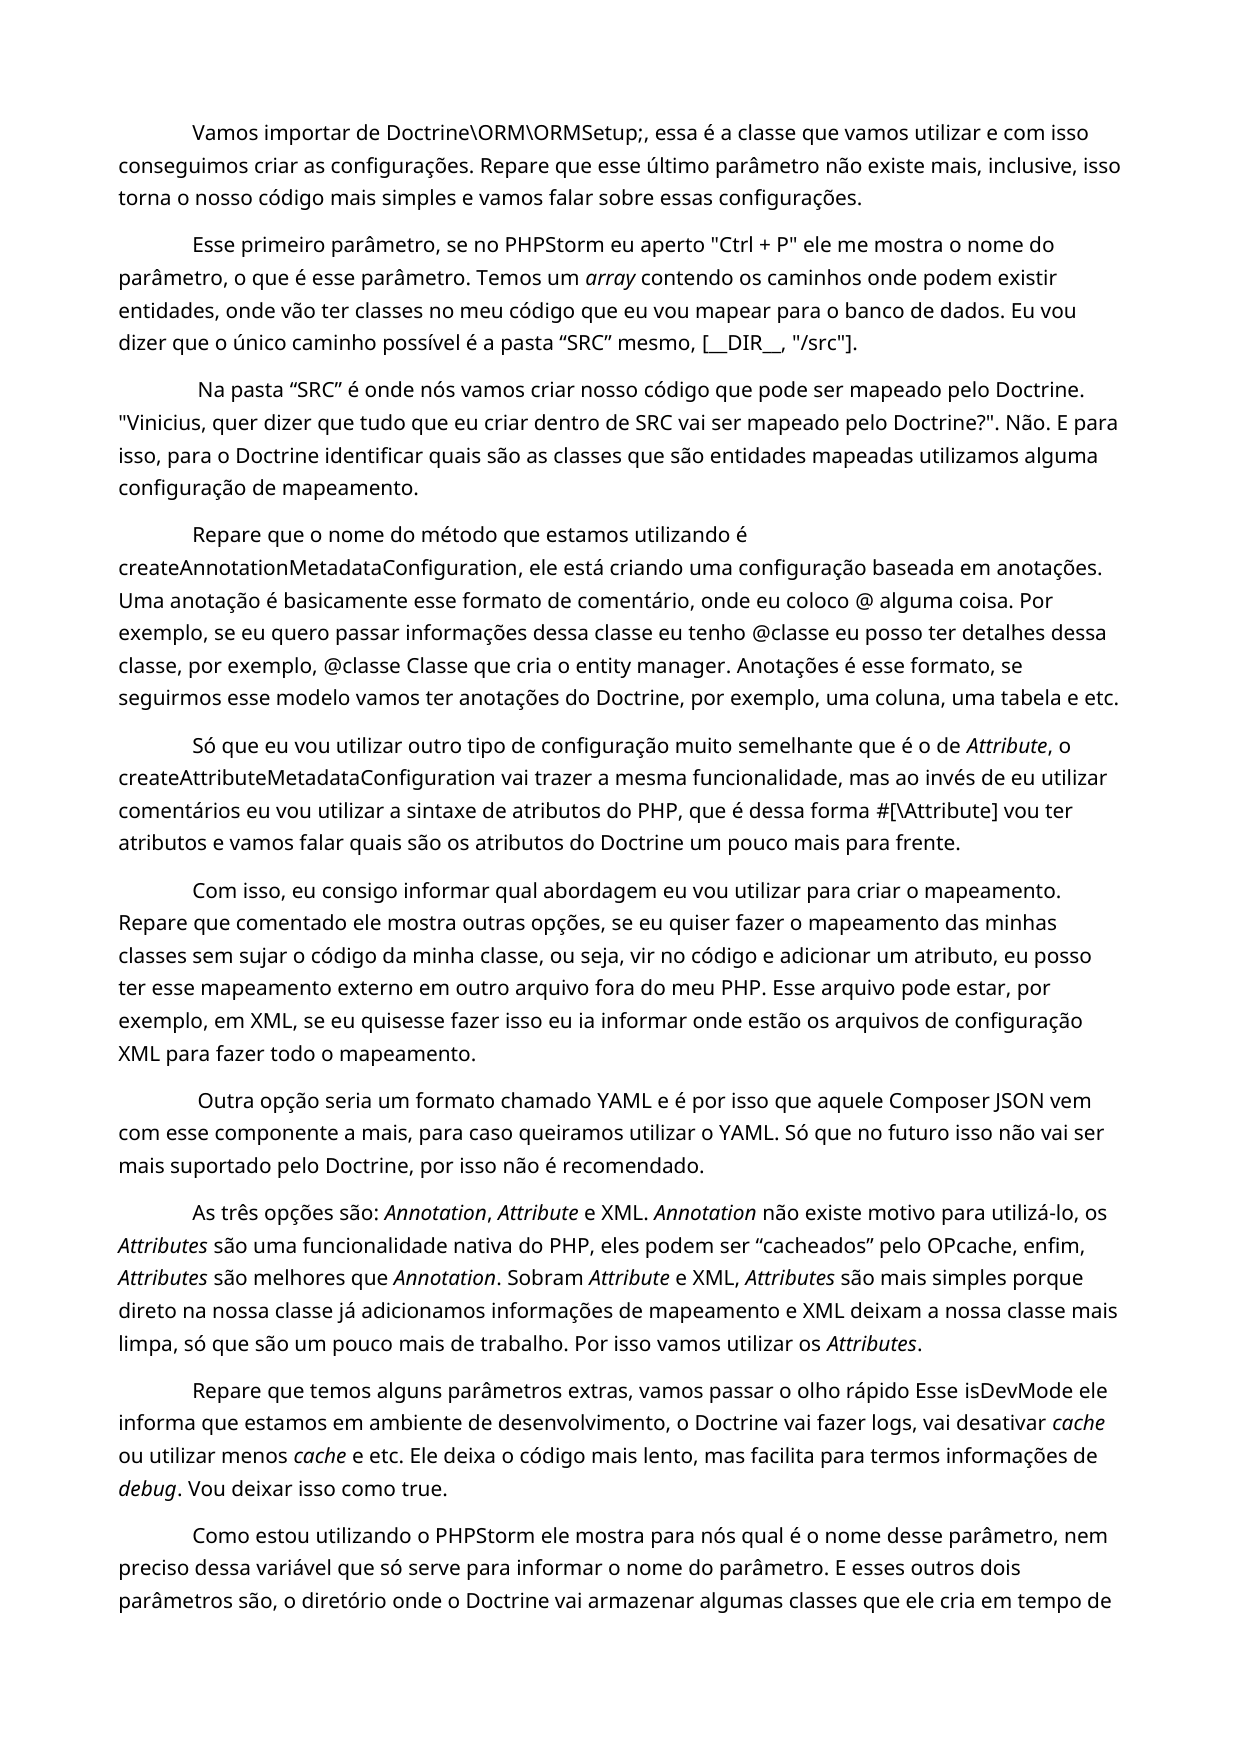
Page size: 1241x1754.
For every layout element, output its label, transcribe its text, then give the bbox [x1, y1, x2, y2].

text As três opções são: Annotation, Attribute e XML. Annotation não existe motivo para utilizá-lo, os Attributes são uma funcionalidade nativa do PHP, eles podem ser “cacheados” pelo OPcache, enfim, Attributes são melhores que Annotation. Sobram Attribute e XML, Attributes são mais simples porque direto na nossa classe já adicionamos informações de mapeamento e XML deixam a nossa classe mais limpa, só que são um pouco mais de trabalho. Por isso vamos utilizar os Attributes. [118, 1198, 1122, 1357]
text Esse primeiro parâmetro, se no PHPStorm eu aperto "Ctrl + P" ele me mostra o nome do parâmetro, o que é esse parâmetro. Temos um array contendo os caminhos onde podem existir entidades, onde vão ter classes no meu código que eu vou mapear para o banco de dados. Eu vou dizer que o único caminho possível é a pasta “SRC” mesmo, [__DIR__, "/src"]. [118, 231, 1122, 357]
text Vamos importar de Doctrine\ORM\ORMSetup;, essa é a classe que vamos utilizar e com isso conseguimos criar as configurações. Repare que esse último parâmetro não existe mais, inclusive, isso torna o nosso código mais simples e vamos falar sobre essas configurações. [118, 118, 1122, 212]
text Outra opção seria um formato chamado YAML e é por isso que aquele Composer JSON vem com esse componente a mais, para caso queiramos utilizar o YAML. Só que no futuro isso não vai ser mais suportado pelo Doctrine, por isso não é recomendado. [118, 1086, 1122, 1179]
text Repare que o nome do método que estamos utilizando é createAnnotationMetadataConfiguration, ele está criando uma configuração baseada em anotações. Uma anotação é basicamente esse formato de comentário, onde eu coloco @ alguma coisa. Por exemplo, se eu quero passar informações dessa classe eu tenho @classe eu posso ter detalhes dessa classe, por exemplo, @classe Classe que cria o entity manager. Anotações é esse formato, se seguirmos esse modelo vamos ter anotações do Doctrine, por exemplo, uma coluna, uma tabela e etc. [118, 521, 1122, 712]
text Repare que temos alguns parâmetros extras, vamos passar o olho rápido Esse isDevMode ele informa que estamos em ambiente de desenvolvimento, o Doctrine vai fazer logs, vai desativar cache ou utilizar menos cache e etc. Ele deixa o código mais lento, mas facilita para termos informações de debug. Vou deixar isso como true. [118, 1376, 1122, 1502]
text Só que eu vou utilizar outro tipo de configuração muito semelhante que é o de Attribute, o createAttributeMetadataConfiguration vai trazer a mesma funcionalidade, mas ao invés de eu utilizar comentários eu vou utilizar a sintaxe de atributos do PHP, que é dessa forma #[\Attribute] vou ter atributos e vamos falar quais são os atributos do Doctrine um pouco mais para frente. [118, 731, 1122, 857]
text Como estou utilizando o PHPStorm ele mostra para nós qual é o nome desse parâmetro, nem preciso dessa variável que só serve para informar o nome do parâmetro. E esses outros dois parâmetros são, o diretório onde o Doctrine vai armazenar algumas classes que ele cria em tempo de [118, 1521, 1122, 1614]
text Com isso, eu consigo informar qual abordagem eu vou utilizar para criar o mapeamento. Repare que comentado ele mostra outras opções, se eu quiser fazer o mapeamento das minhas classes sem sujar o código da minha classe, ou seja, vir no código e adicionar um atributo, eu posso ter esse mapeamento externo em outro arquivo fora do meu PHP. Esse arquivo pode estar, por exemplo, em XML, se eu quisesse fazer isso eu ia informar onde estão os arquivos de configuração XML para fazer todo o mapeamento. [118, 876, 1122, 1067]
text Na pasta “SRC” é onde nós vamos criar nosso código que pode ser mapeado pelo Doctrine. "Vinicius, quer dizer que tudo que eu criar dentro de SRC vai ser mapeado pelo Doctrine?". Não. E para isso, para o Doctrine identificar quais são as classes que são entidades mapeadas utilizamos alguma configuração de mapeamento. [118, 376, 1122, 502]
